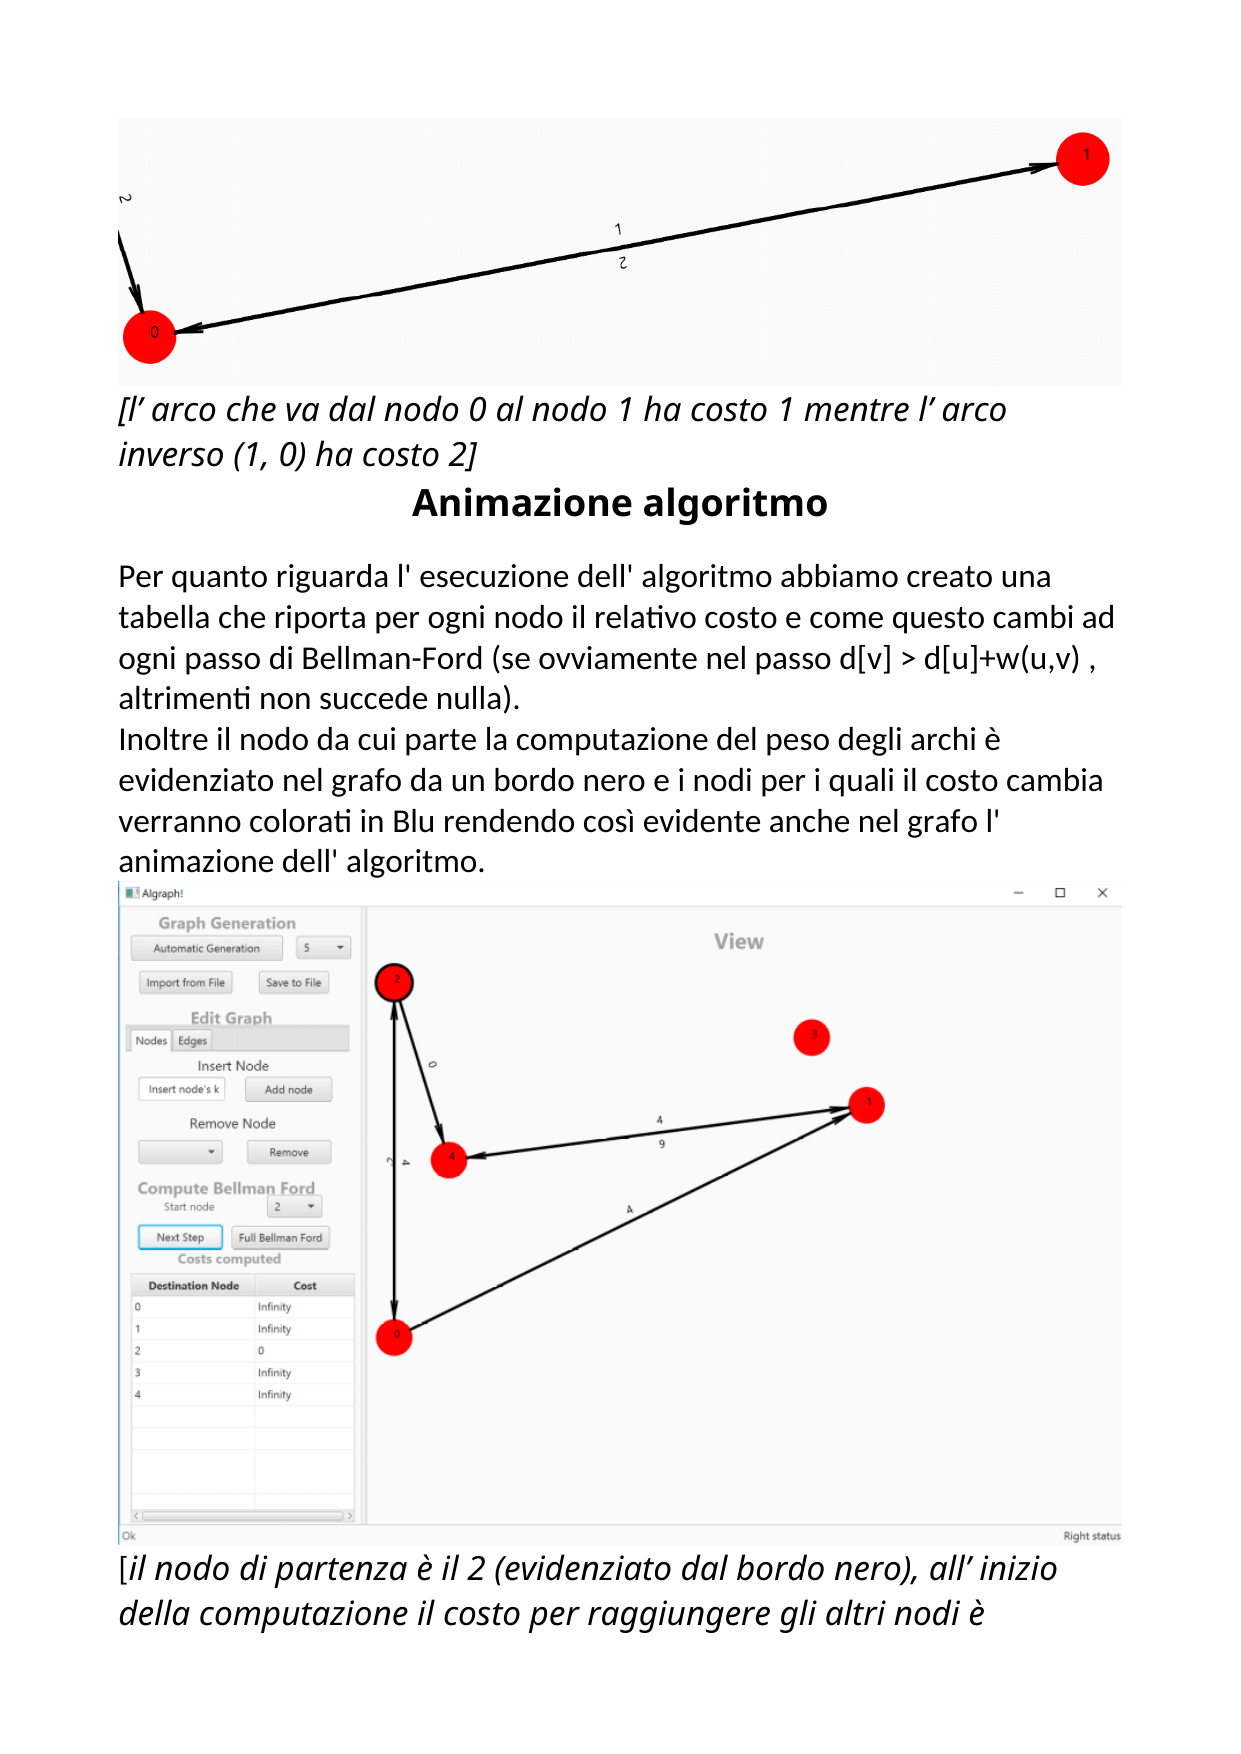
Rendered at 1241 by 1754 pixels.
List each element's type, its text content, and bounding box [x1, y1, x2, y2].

text Animazione algoritmo [118, 476, 1122, 527]
text [il nodo di partenza è il 2 (evidenziato dal bordo nero), all’ inizio della computazione il costo per raggiungere gli altri nodi è [118, 1545, 1122, 1635]
text [l’ arco che va dal nodo 0 al nodo 1 ha costo 1 mentre l’ arco inverso (1, 0) ha costo 2] [118, 386, 1122, 476]
text Inoltre il nodo da cui parte la computazione del peso degli archi è evidenziato nel grafo da un bordo nero e i nodi per i quali il costo cambia verranno colorati in Blu rendendo così evidente anche nel grafo l' animazione dell' algoritmo. [118, 718, 1122, 881]
text Per quanto riguarda l' esecuzione dell' algoritmo abbiamo creato una tabella che riporta per ogni nodo il relativo costo e come questo cambi ad ogni passo di Bellman-Ford (se ovviamente nel passo d[v] > d[u]+w(u,v) , altrimenti non succede nulla). [118, 555, 1122, 718]
